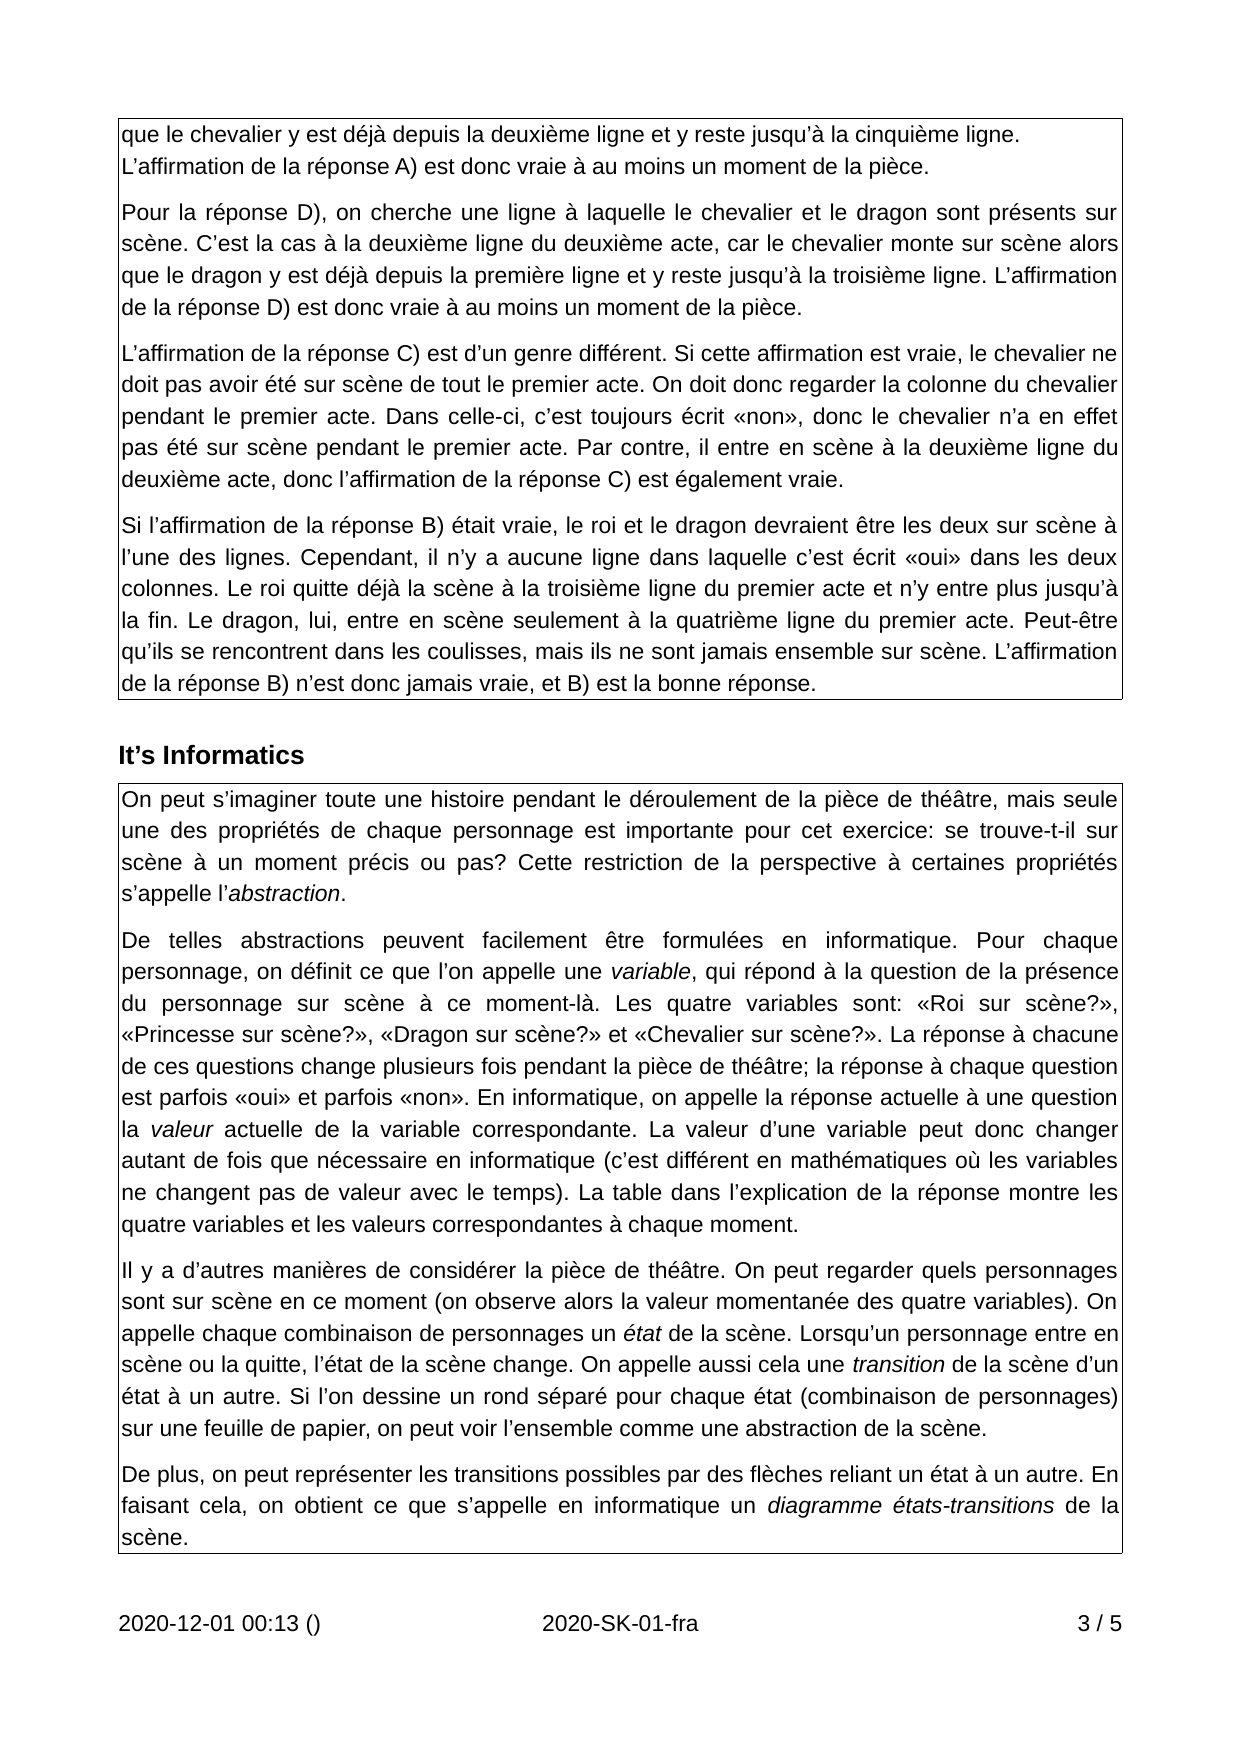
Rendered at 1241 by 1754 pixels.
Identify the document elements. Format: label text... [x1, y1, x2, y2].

text On peut s’imaginer toute une histoire pendant le déroulement de la pièce de théâtre, mais seule une des propriétés de chaque personnage est importante pour cet exercice: se trouve-t-il sur scène à un moment précis ou pas? Cette restriction de la perspective à certaines propriétés s’appelle l’abstraction. [119, 784, 1122, 907]
text De telles abstractions peuvent facilement être formulées en informatique. Pour chaque personnage, on définit ce que l’on appelle une variable, qui répond à la question de la présence du personnage sur scène à ce moment-là. Les quatre variables sont: «Roi sur scène?», «Princesse sur scène?», «Dragon sur scène?» et «Chevalier sur scène?». La réponse à chacune de ces questions change plusieurs fois pendant la pièce de théâtre; la réponse à chaque question est parfois «oui» et parfois «non». En informatique, on appelle la réponse actuelle à une question la valeur actuelle de la variable correspondante. La valeur d’une variable peut donc changer autant de fois que nécessaire en informatique (c’est différent en mathématiques où les variables ne changent pas de valeur avec le temps). La table dans l’explication de la réponse montre les quatre variables et les valeurs correspondantes à chaque moment. [119, 923, 1122, 1237]
text De plus, on peut représenter les transitions possibles par des flèches reliant un état à un autre. En faisant cela, on obtient ce que s’appelle en informatique un diagramme états-transitions de la scène. [119, 1458, 1122, 1553]
text Il y a d’autres manières de considérer la pièce de théâtre. On peut regarder quels personnages sont sur scène en ce moment (on observe alors la valeur momentanée des quatre variables). On appelle chaque combinaison de personnages un état de la scène. Lorsqu’un personnage entre en scène ou la quitte, l’état de la scène change. On appelle aussi cela une transition de la scène d’un état à un autre. Si l’on dessine un rond séparé pour chaque état (combinaison de personnages) sur une feuille de papier, on peut voir l’ensemble comme une abstraction de la scène. [119, 1254, 1122, 1441]
subtitle It’s Informatics [118, 740, 1122, 770]
text Si l’affirmation de la réponse B) était vraie, le roi et le dragon devraient être les deux sur scène à l’une des lignes. Cependant, il n’y a aucune ligne dans laquelle c’est écrit «oui» dans les deux colonnes. Le roi quitte déjà la scène à la troisième ligne du premier acte et n’y entre plus jusqu’à la fin. Le dragon, lui, entre en scène seulement à la quatrième ligne du premier acte. Peut-être qu’ils se rencontrent dans les coulisses, mais ils ne sont jamais ensemble sur scène. L’affirmation de la réponse B) n’est donc jamais vraie, et B) est la bonne réponse. [119, 509, 1122, 699]
text que le chevalier y est déjà depuis la deuxième ligne et y reste jusqu’à la cinquième ligne. L’affirmation de la réponse A) est donc vraie à au moins un moment de la pièce. [119, 119, 1122, 179]
text L’affirmation de la réponse C) est d’un genre différent. Si cette affirmation est vraie, le chevalier ne doit pas avoir été sur scène de tout le premier acte. On doit donc regarder la colonne du chevalier pendant le premier acte. Dans celle-ci, c’est toujours écrit «non», donc le chevalier n’a en effet pas été sur scène pendant le premier acte. Par contre, il entre en scène à la deuxième ligne du deuxième acte, donc l’affirmation de la réponse C) est également vraie. [119, 337, 1122, 492]
text Pour la réponse D), on cherche une ligne à laquelle le chevalier et le dragon sont présents sur scène. C’est la cas à la deuxième ligne du deuxième acte, car le chevalier monte sur scène alors que le dragon y est déjà depuis la première ligne et y reste jusqu’à la troisième ligne. L’affirmation de la réponse D) est donc vraie à au moins un moment de la pièce. [119, 196, 1122, 320]
